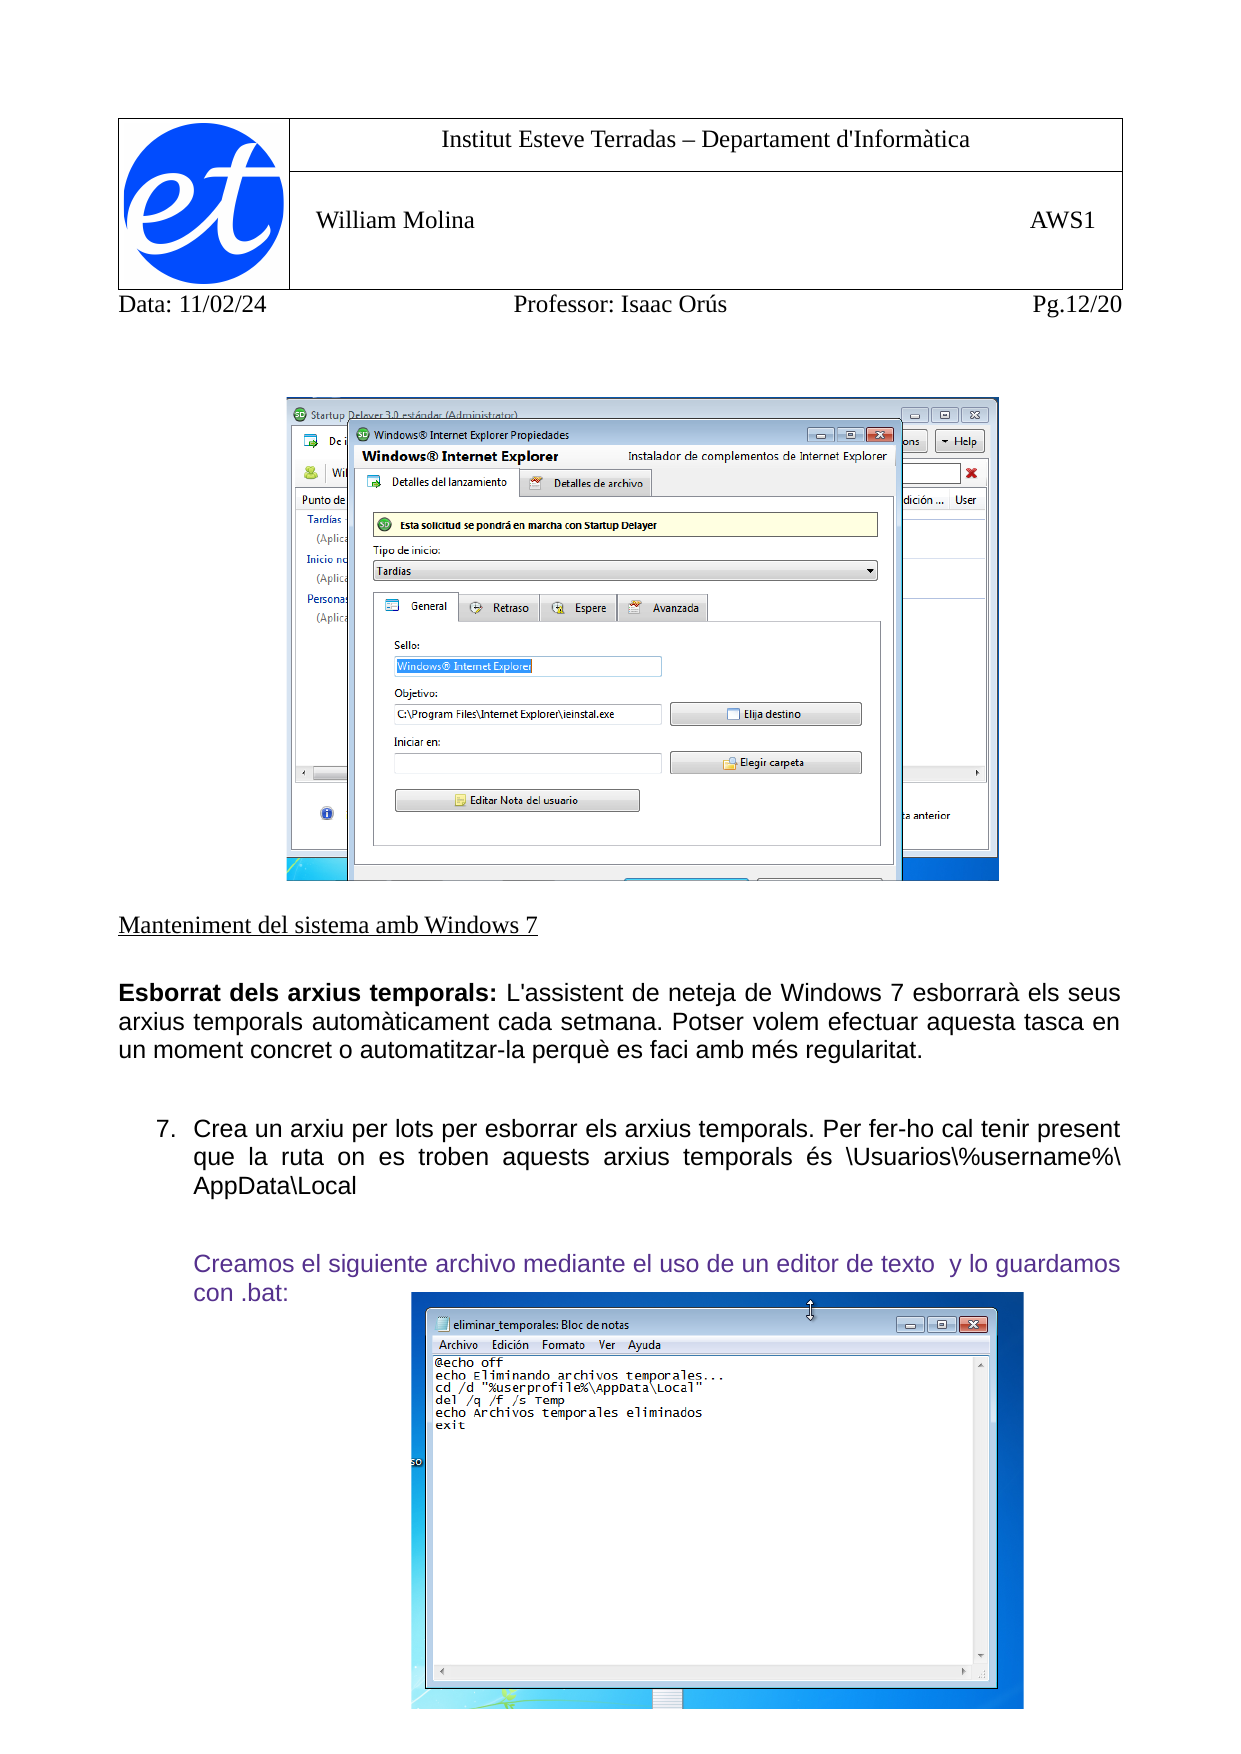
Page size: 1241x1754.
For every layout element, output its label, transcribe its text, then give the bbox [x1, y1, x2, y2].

picture [286, 397, 999, 881]
picture [411, 1292, 1024, 1709]
text Manteniment del sistema amb Windows 7 [118, 910, 1122, 938]
list Crea un arxiu per lots per esborrar els arxius temporals. Per fer-ho cal tenir present que la ruta on es troben aquests arxius temporals és \Usuarios\%username%\AppData\Local [156, 1113, 1122, 1200]
text Esborrat dels arxius temporals: L'assistent de neteja de Windows 7 esborrarà els seus arxius temporals automàticament cada setmana. Potser volem efectuar aquesta tasca en un moment concret o automatitzar-la perquè es faci amb més regularitat. [118, 978, 1122, 1064]
list Creamos el siguiente archivo mediante el uso de un editor de texto y lo guardamos con .bat: [156, 1249, 1122, 1307]
picture [123, 123, 284, 284]
